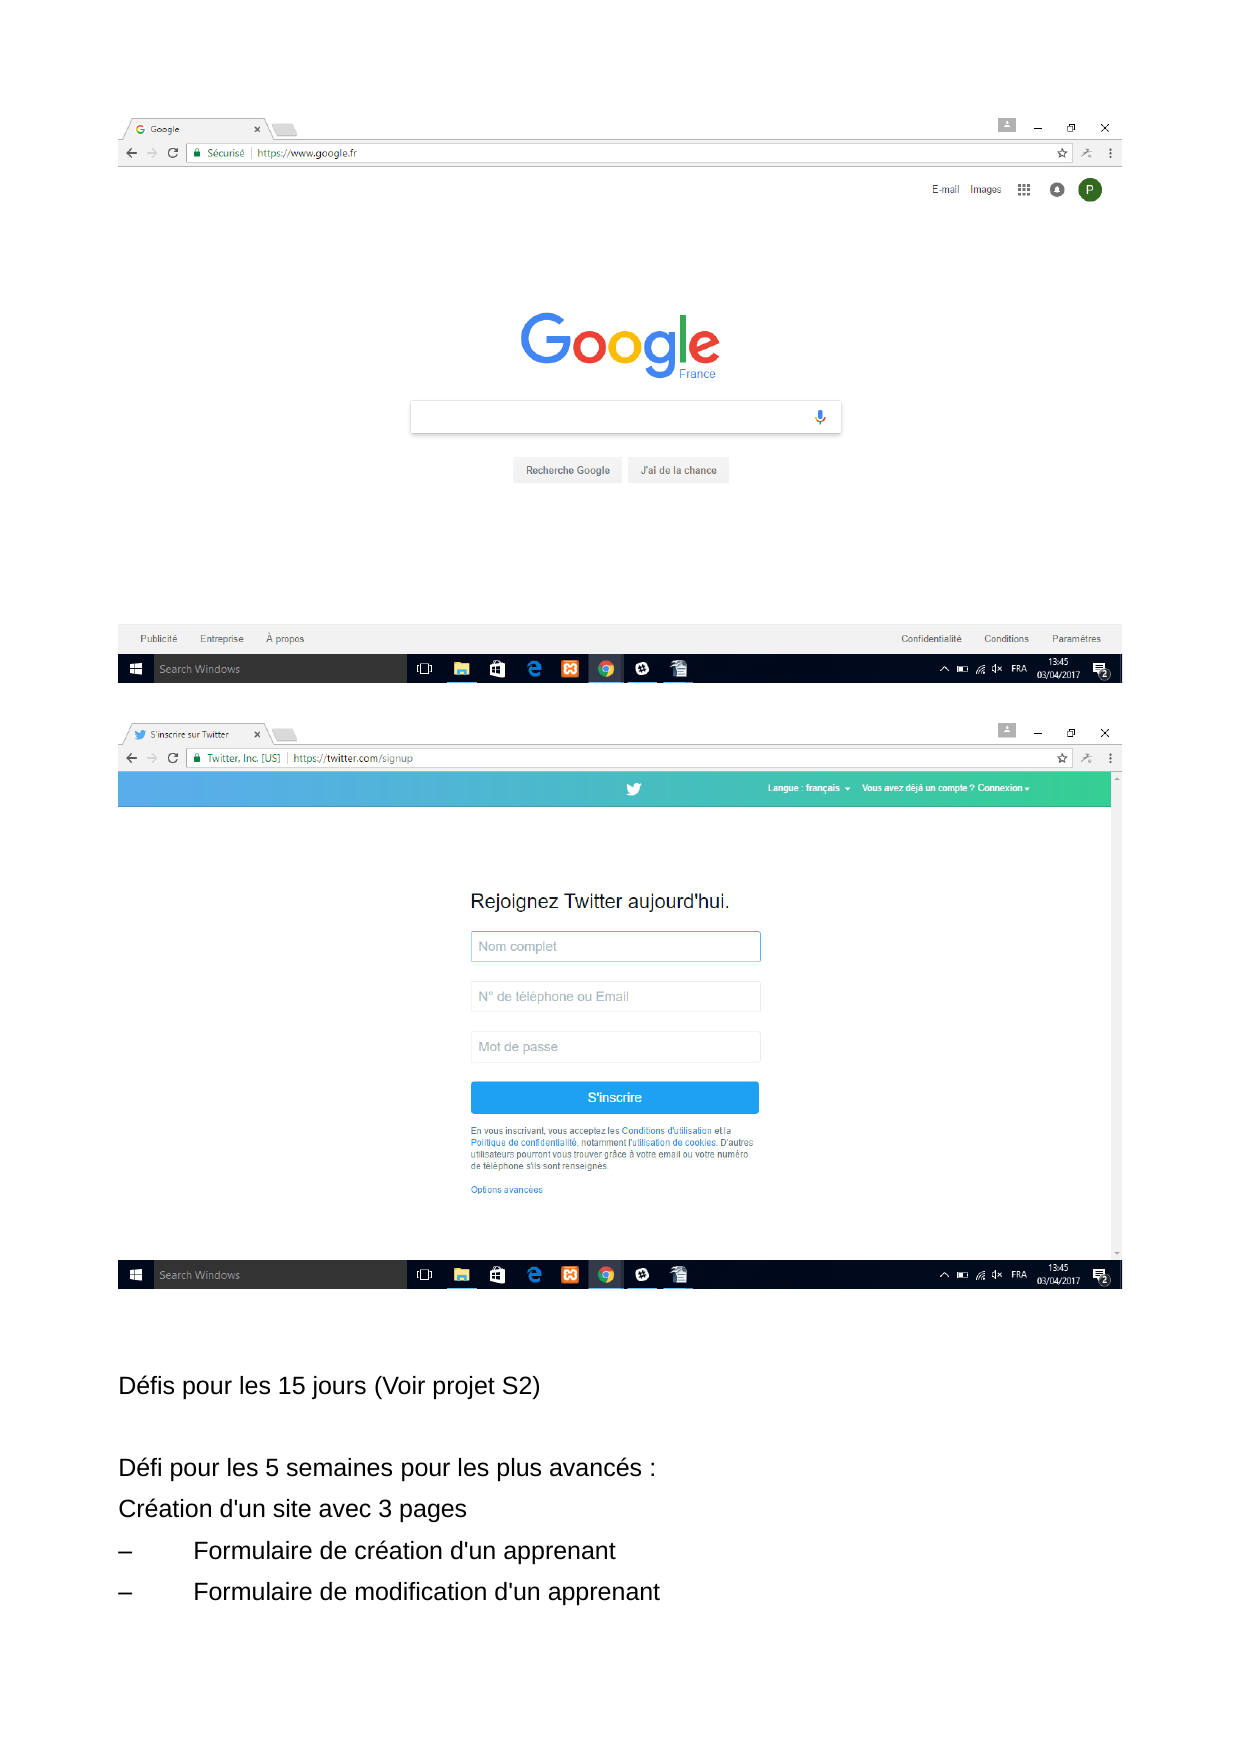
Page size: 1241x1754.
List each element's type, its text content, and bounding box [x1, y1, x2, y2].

list Formulaire de modification d'un apprenant [118, 1577, 1122, 1606]
text Défi pour les 5 semaines pour les plus avancés : [118, 1453, 1122, 1482]
picture [118, 723, 1123, 1289]
text Création d'un site avec 3 pages [118, 1494, 1122, 1523]
text Défis pour les 15 jours (Voir projet S2) [118, 1371, 1122, 1399]
list Formulaire de création d'un apprenant [118, 1536, 1122, 1564]
picture [118, 118, 1123, 683]
